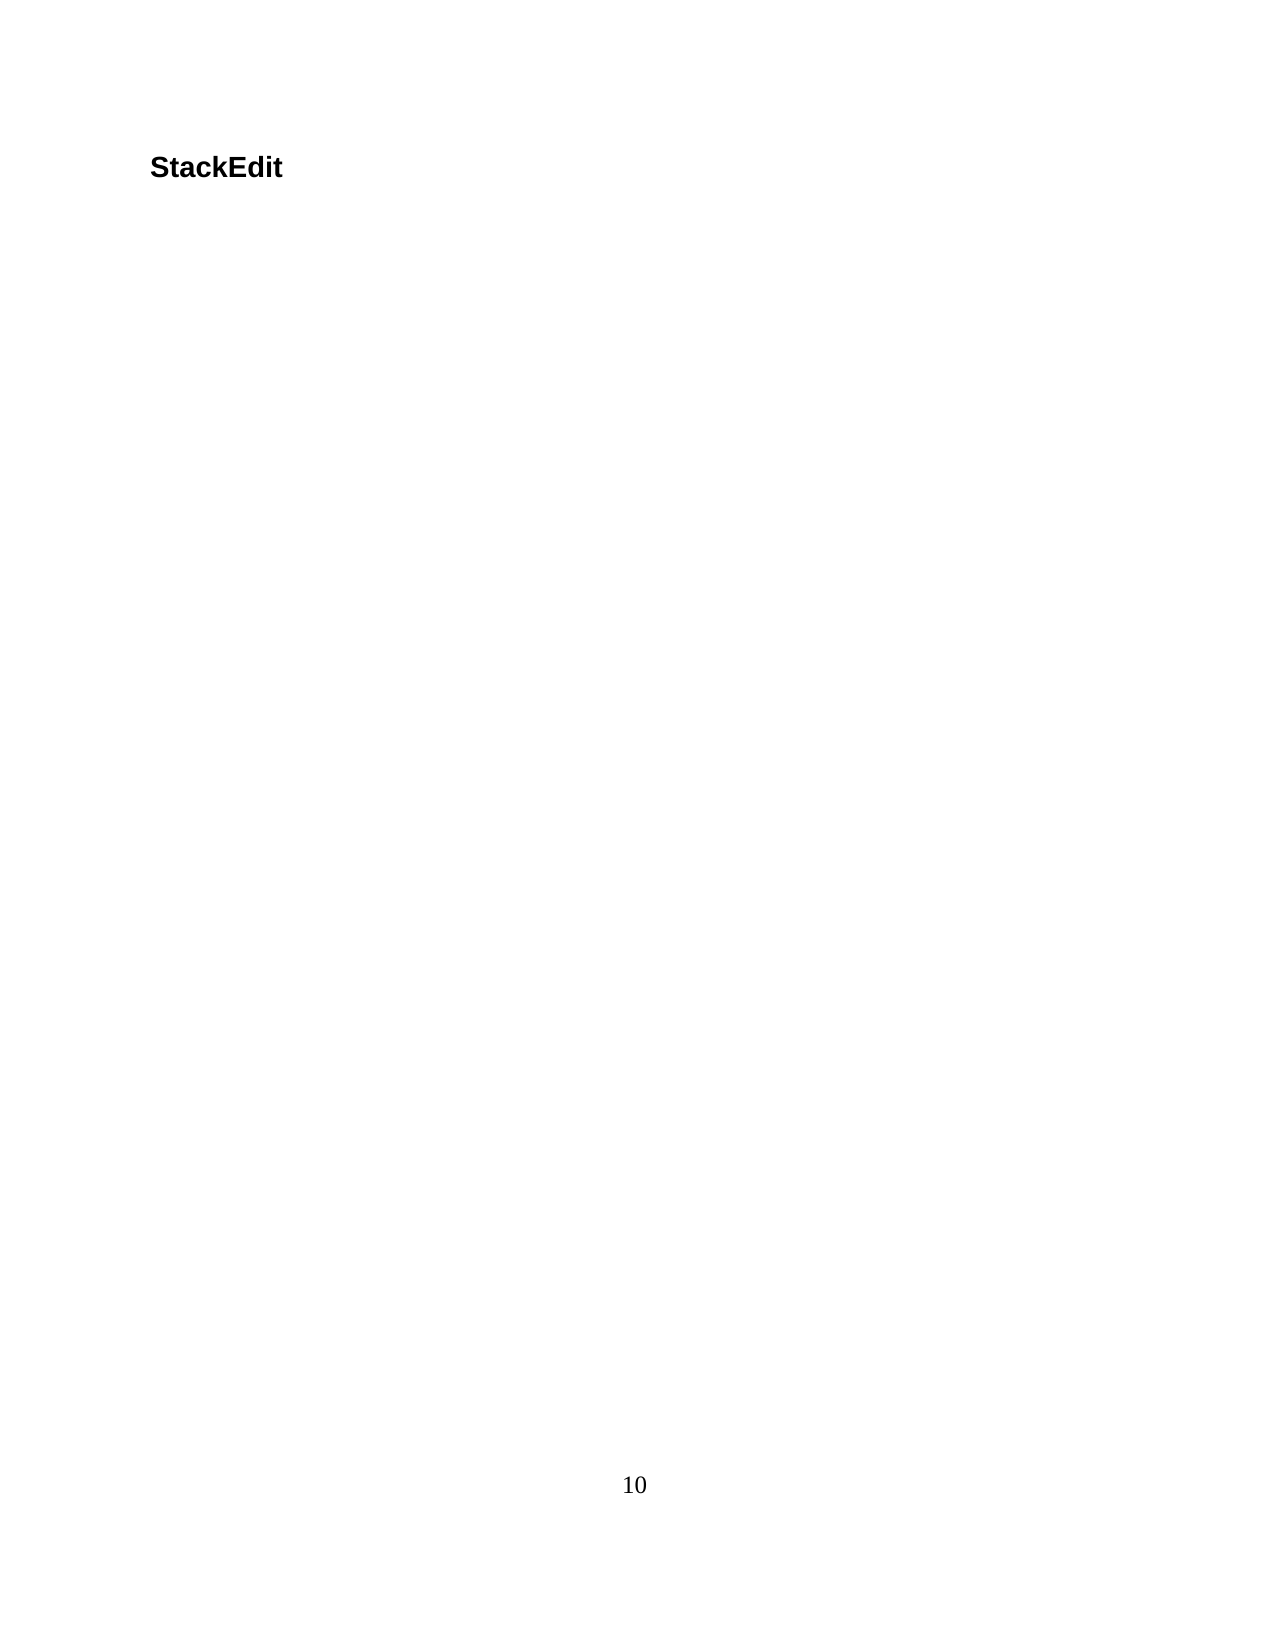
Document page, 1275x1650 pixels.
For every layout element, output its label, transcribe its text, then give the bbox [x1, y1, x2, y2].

subtitle StackEdit [150, 150, 1125, 183]
